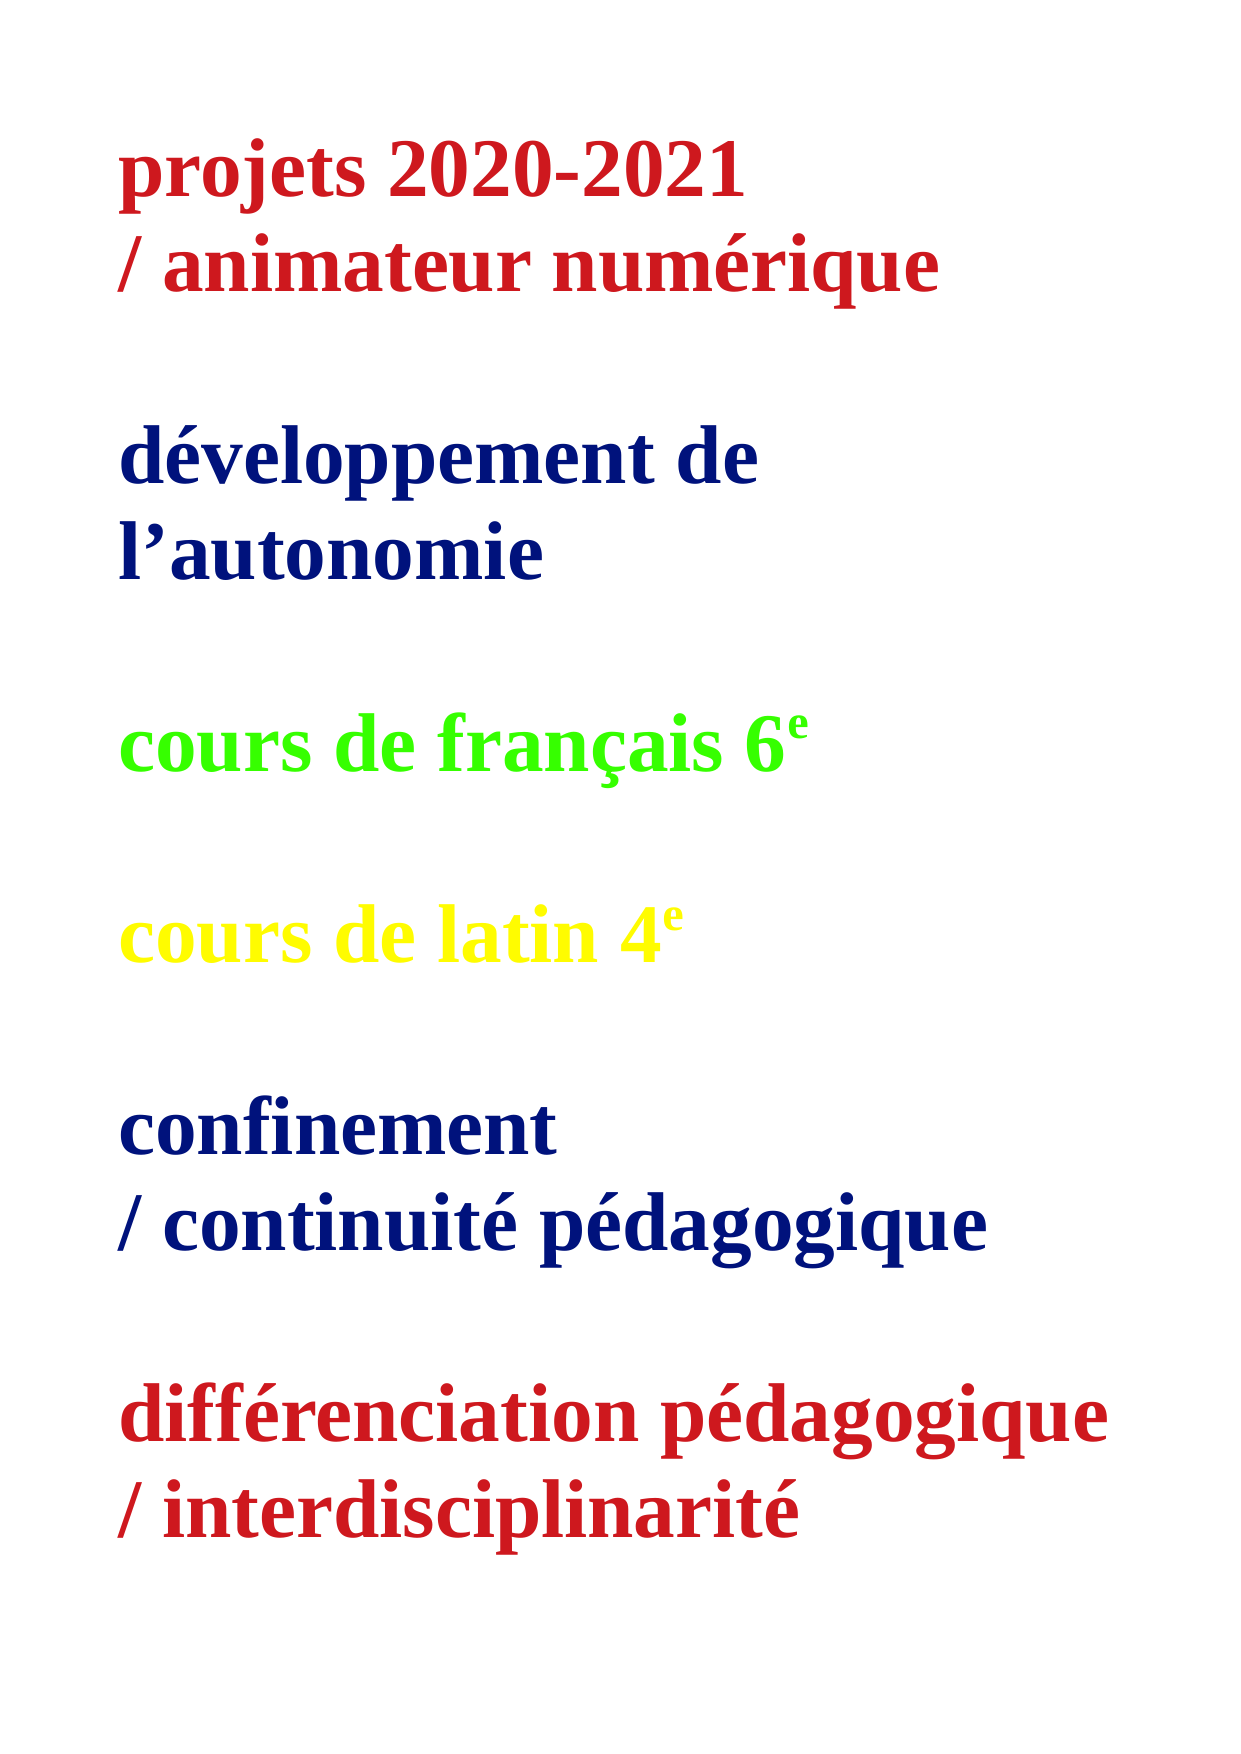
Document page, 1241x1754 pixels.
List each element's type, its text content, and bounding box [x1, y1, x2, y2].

text projets 2020-2021 [118, 118, 1122, 214]
text / continuité pédagogique [118, 1172, 1122, 1268]
text cours de français 6e [118, 693, 1122, 789]
text confinement [118, 1076, 1122, 1172]
text cours de latin 4e [118, 885, 1122, 981]
text / animateur numérique [118, 214, 1122, 310]
text développement de l’autonomie [118, 406, 1122, 597]
text différenciation pédagogique / interdisciplinarité [118, 1364, 1122, 1556]
